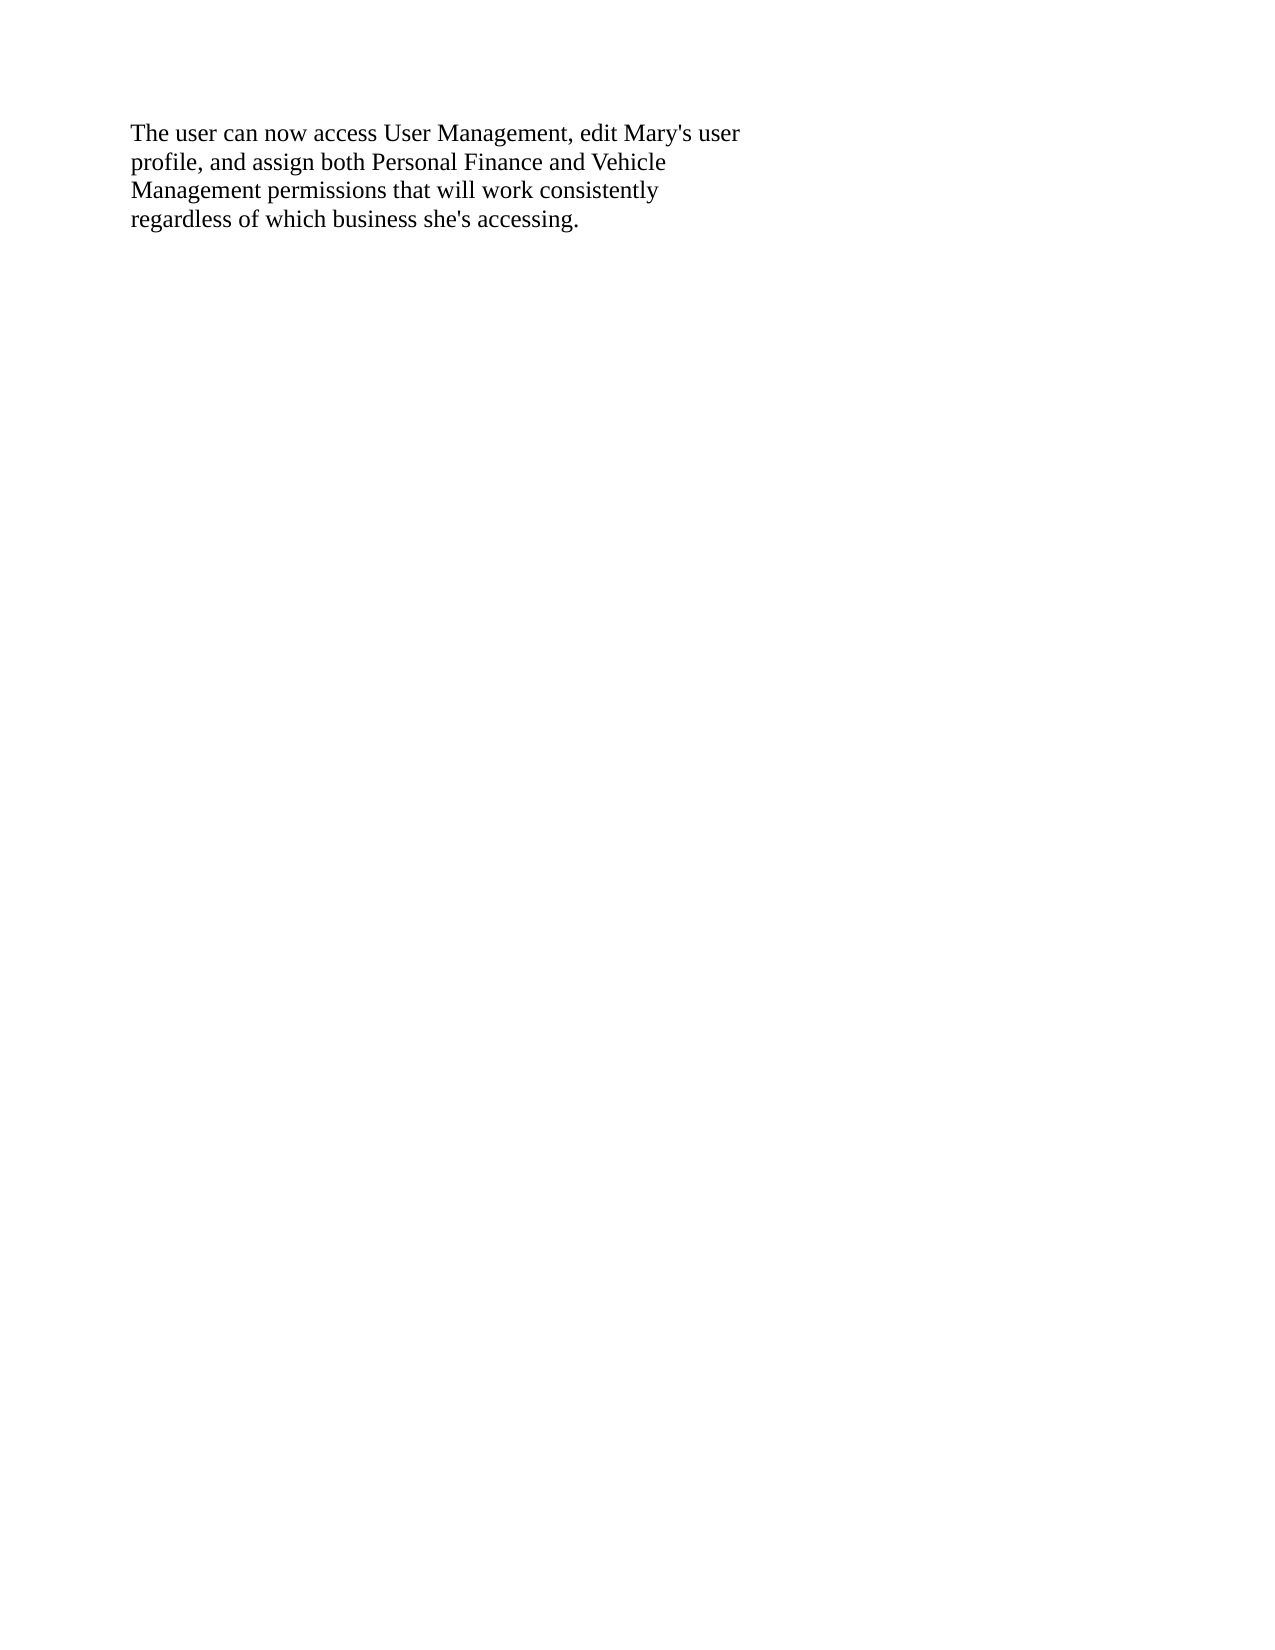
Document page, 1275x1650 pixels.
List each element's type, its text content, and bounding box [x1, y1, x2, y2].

text The user can now access User Management, edit Mary's user [118, 118, 1157, 147]
text profile, and assign both Personal Finance and Vehicle [118, 147, 1157, 176]
text Management permissions that will work consistently [118, 176, 1157, 204]
text regardless of which business she's accessing. [118, 204, 1157, 233]
